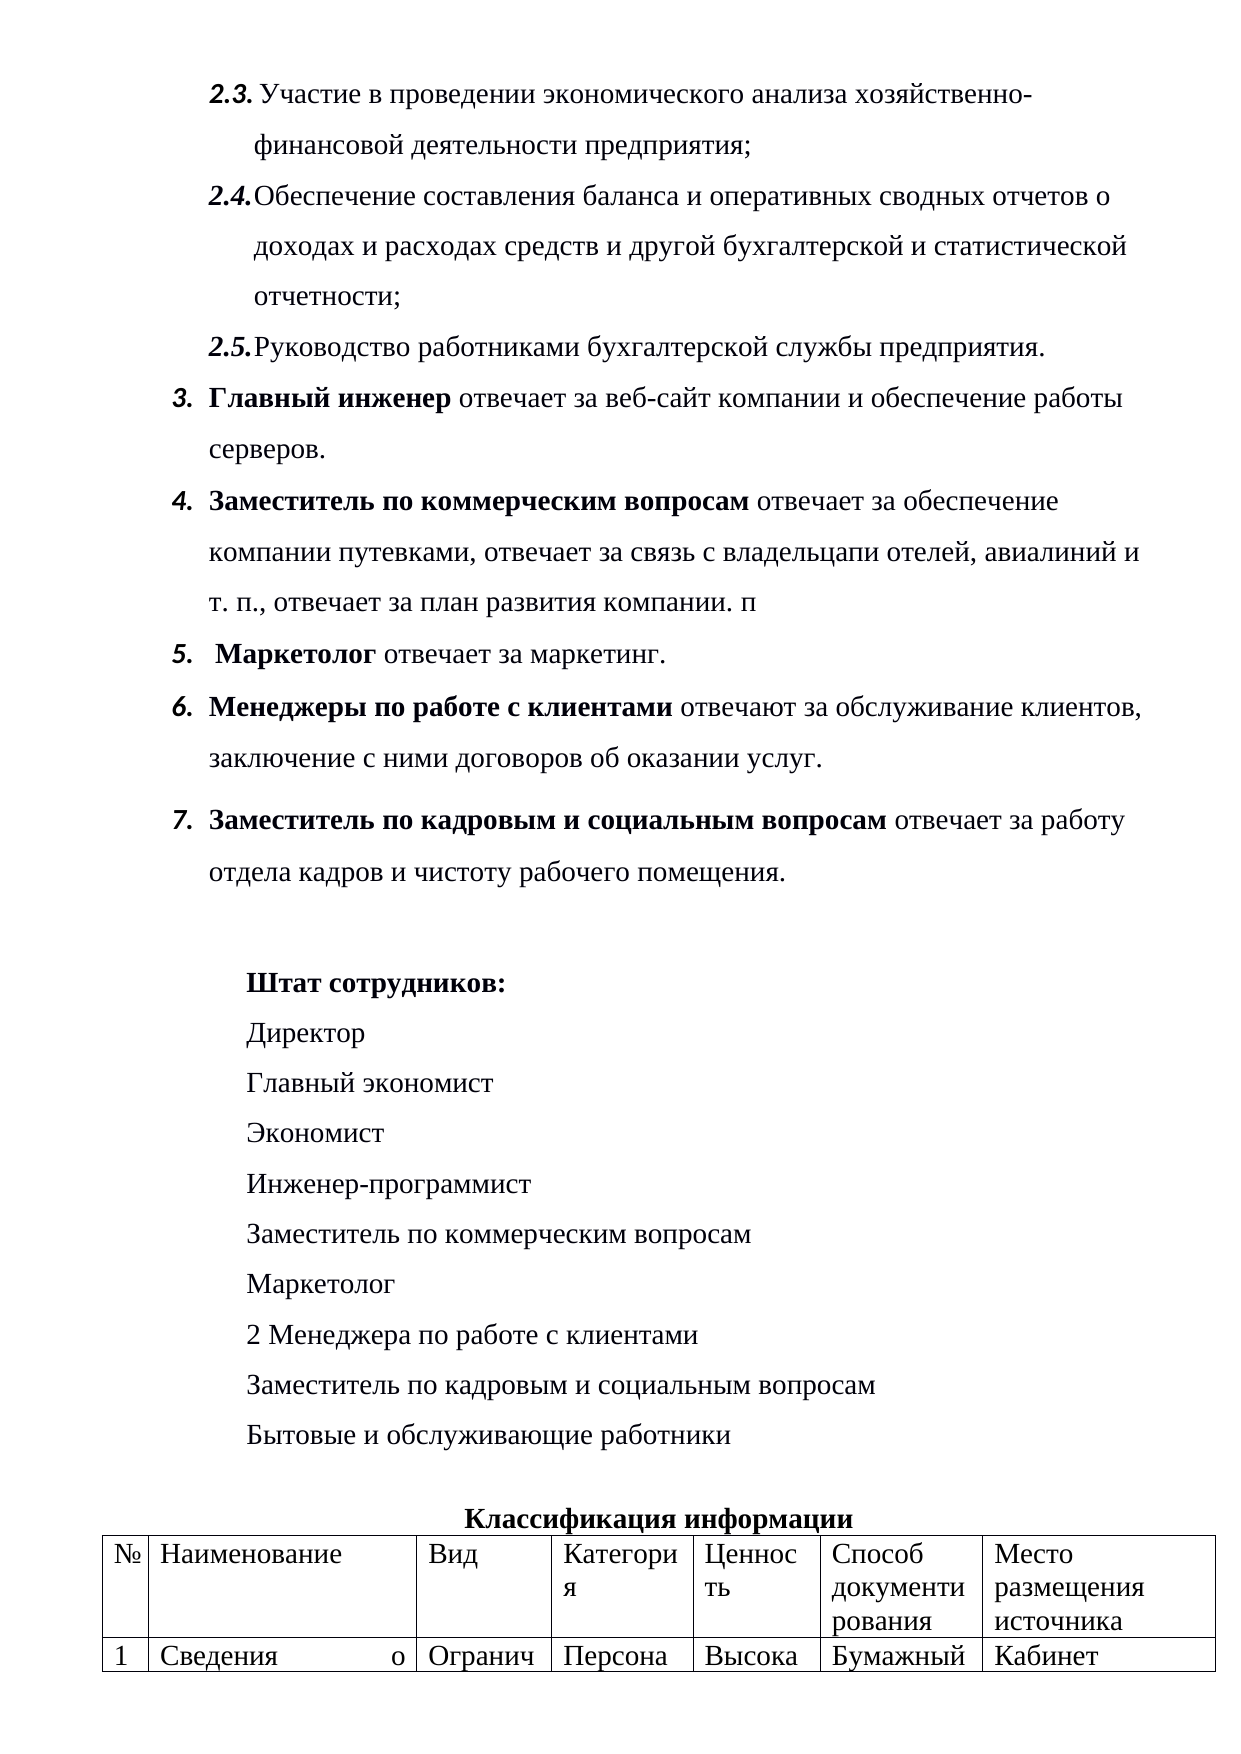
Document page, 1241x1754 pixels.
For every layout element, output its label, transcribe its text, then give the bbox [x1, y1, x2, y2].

table_cell 1 [103, 1638, 148, 1671]
table_cell Сведения о [149, 1638, 416, 1671]
list Обеспечение составления баланса и оперативных сводных отчетов о доходах и расходах средств и другой бухгалтерской и статистической отчетности; [209, 178, 1146, 312]
list Маркетолог [246, 1267, 1146, 1300]
list Заместитель по кадровым и социальным вопросам [246, 1367, 1146, 1401]
table_header Вид [417, 1536, 551, 1637]
table_header Ценность [694, 1536, 820, 1637]
table_header Категория [552, 1536, 693, 1637]
table_header Способ документирования [821, 1536, 982, 1637]
table_cell Огранич [417, 1638, 551, 1671]
list Бытовые и обслуживающие работники [246, 1417, 1146, 1451]
table_cell Кабинет [983, 1638, 1215, 1671]
table_cell Бумажный [821, 1638, 982, 1671]
table_cell Персона [552, 1638, 693, 1671]
list Штат сотрудников: [246, 965, 1146, 998]
list Инженер-программист Заместитель по коммерческим вопросам [246, 1166, 1146, 1250]
table_cell Высока [694, 1638, 820, 1671]
table_header Наименование [149, 1536, 416, 1637]
list Главный инженер отвечает за веб-сайт компании и обеспечение работы серверов. [171, 379, 1146, 465]
list Менеджеры по работе с клиентами отвечают за обслуживание клиентов, заключение с ними договоров об оказании услуг. [171, 688, 1146, 774]
list Главный экономист Экономист [246, 1065, 1146, 1149]
table_header Место размещения источника [983, 1536, 1215, 1637]
list Участие в проведении экономического анализа хозяйственно-финансовой деятельности предприятия; [209, 75, 1146, 161]
list Директор [246, 1015, 1146, 1048]
list Заместитель по кадровым и социальным вопросам отвечает за работу отдела кадров и чистоту рабочего помещения. [171, 801, 1146, 887]
table_header № [103, 1536, 148, 1637]
text Классификация информации [171, 1501, 1146, 1535]
list 2 Менеджера по работе с клиентами [246, 1317, 1146, 1350]
list Маркетолог отвечает за маркетинг. [171, 635, 1146, 670]
list Руководство работниками бухгалтерской службы предприятия. [209, 329, 1146, 362]
list Заместитель по коммерческим вопросам отвечает за обеспечение компании путевками, отвечает за связь с владельцапи отелей, авиалиний и т. п., отвечает за план развития компании. п [171, 482, 1146, 618]
